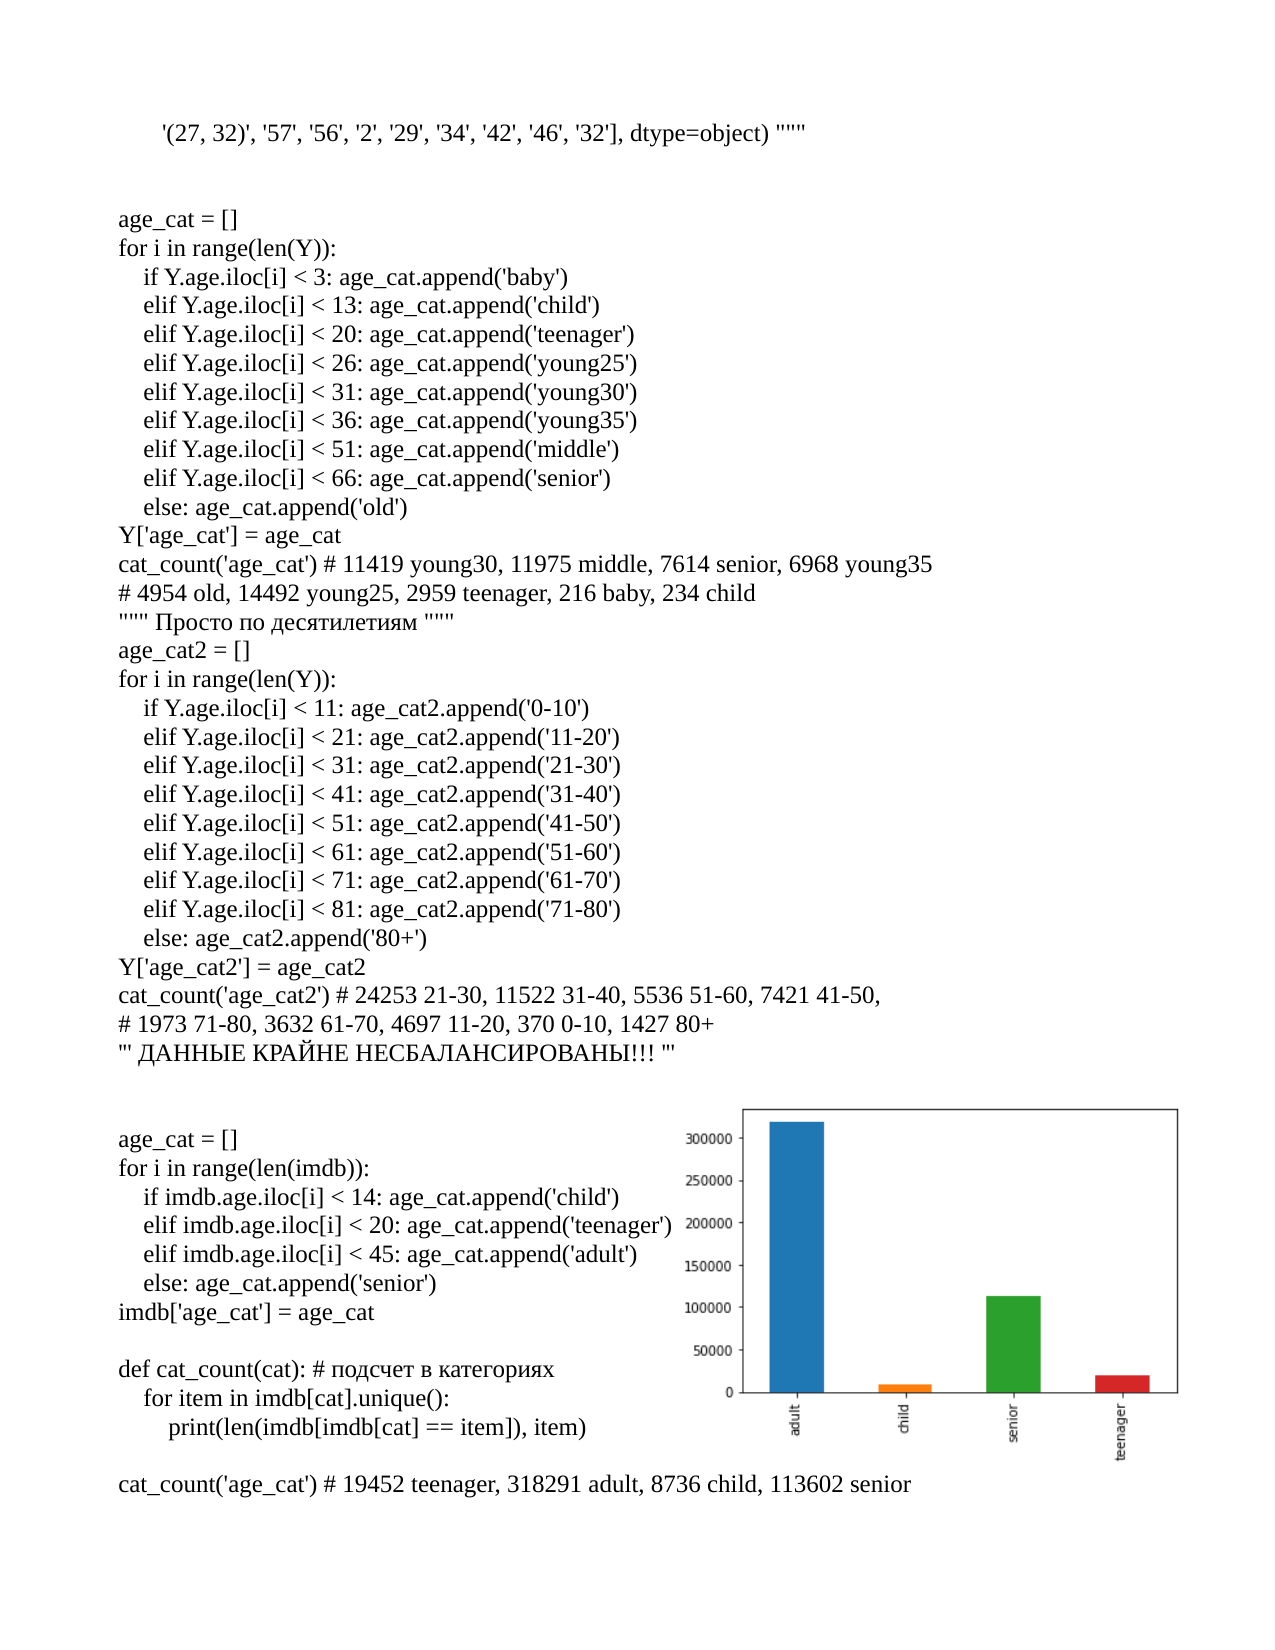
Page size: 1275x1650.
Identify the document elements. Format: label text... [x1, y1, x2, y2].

text age_cat2 = [] [118, 636, 1157, 664]
text if Y.age.iloc[i] < 11: age_cat2.append('0-10') [118, 693, 1157, 722]
text cat_count('age_cat') # 11419 young30, 11975 middle, 7614 senior, 6968 young35 [118, 549, 1157, 578]
text elif Y.age.iloc[i] < 13: age_cat.append('child') [118, 291, 1157, 319]
text print(len(imdb[imdb[cat] == item]), item) [118, 1412, 676, 1441]
text """ Просто по десятилетиям """ [118, 607, 1157, 636]
text for item in imdb[cat].unique(): [118, 1383, 676, 1412]
text elif Y.age.iloc[i] < 31: age_cat2.append('21-30') [118, 751, 1157, 779]
text Y['age_cat'] = age_cat [118, 521, 1157, 549]
text elif Y.age.iloc[i] < 61: age_cat2.append('51-60') [118, 837, 1157, 866]
text elif Y.age.iloc[i] < 66: age_cat.append('senior') [118, 463, 1157, 492]
text elif Y.age.iloc[i] < 26: age_cat.append('young25') [118, 348, 1157, 377]
text else: age_cat2.append('80+') [118, 923, 1157, 952]
picture [676, 1096, 1190, 1469]
text elif Y.age.iloc[i] < 41: age_cat2.append('31-40') [118, 779, 1157, 808]
text for i in range(len(Y)): [118, 233, 1157, 262]
text elif Y.age.iloc[i] < 20: age_cat.append('teenager') [118, 319, 1157, 348]
text for i in range(len(Y)): [118, 664, 1157, 693]
text elif Y.age.iloc[i] < 51: age_cat2.append('41-50') [118, 808, 1157, 837]
text imdb['age_cat'] = age_cat [118, 1297, 676, 1326]
text def cat_count(cat): # подсчет в категориях [118, 1354, 676, 1383]
text cat_count('age_cat2') # 24253 21-30, 11522 31-40, 5536 51-60, 7421 41-50, [118, 981, 1157, 1009]
text ''' ДАННЫЕ КРАЙНЕ НЕСБАЛАНСИРОВАНЫ!!! ''' [118, 1038, 1157, 1067]
text else: age_cat.append('senior') [118, 1268, 676, 1297]
text age_cat = [] [118, 1124, 676, 1153]
text # 1973 71-80, 3632 61-70, 4697 11-20, 370 0-10, 1427 80+ [118, 1009, 1157, 1038]
text elif Y.age.iloc[i] < 31: age_cat.append('young30') [118, 377, 1157, 406]
text elif Y.age.iloc[i] < 71: age_cat2.append('61-70') [118, 866, 1157, 894]
text elif Y.age.iloc[i] < 51: age_cat.append('middle') [118, 434, 1157, 463]
text age_cat = [] [118, 204, 1157, 233]
text if Y.age.iloc[i] < 3: age_cat.append('baby') [118, 262, 1157, 291]
text elif imdb.age.iloc[i] < 45: age_cat.append('adult') [118, 1239, 676, 1268]
text cat_count('age_cat') # 19452 teenager, 318291 adult, 8736 child, 113602 senior [118, 1469, 1157, 1498]
text # 4954 old, 14492 young25, 2959 teenager, 216 baby, 234 child [118, 578, 1157, 607]
text Y['age_cat2'] = age_cat2 [118, 952, 1157, 981]
text if imdb.age.iloc[i] < 14: age_cat.append('child') [118, 1182, 676, 1211]
text else: age_cat.append('old') [118, 492, 1157, 521]
text elif imdb.age.iloc[i] < 20: age_cat.append('teenager') [118, 1211, 676, 1239]
text '(27, 32)', '57', '56', '2', '29', '34', '42', '46', '32'], dtype=object) """ [118, 118, 1157, 147]
text for i in range(len(imdb)): [118, 1153, 676, 1182]
text elif Y.age.iloc[i] < 36: age_cat.append('young35') [118, 406, 1157, 434]
text elif Y.age.iloc[i] < 81: age_cat2.append('71-80') [118, 894, 1157, 923]
text elif Y.age.iloc[i] < 21: age_cat2.append('11-20') [118, 722, 1157, 751]
